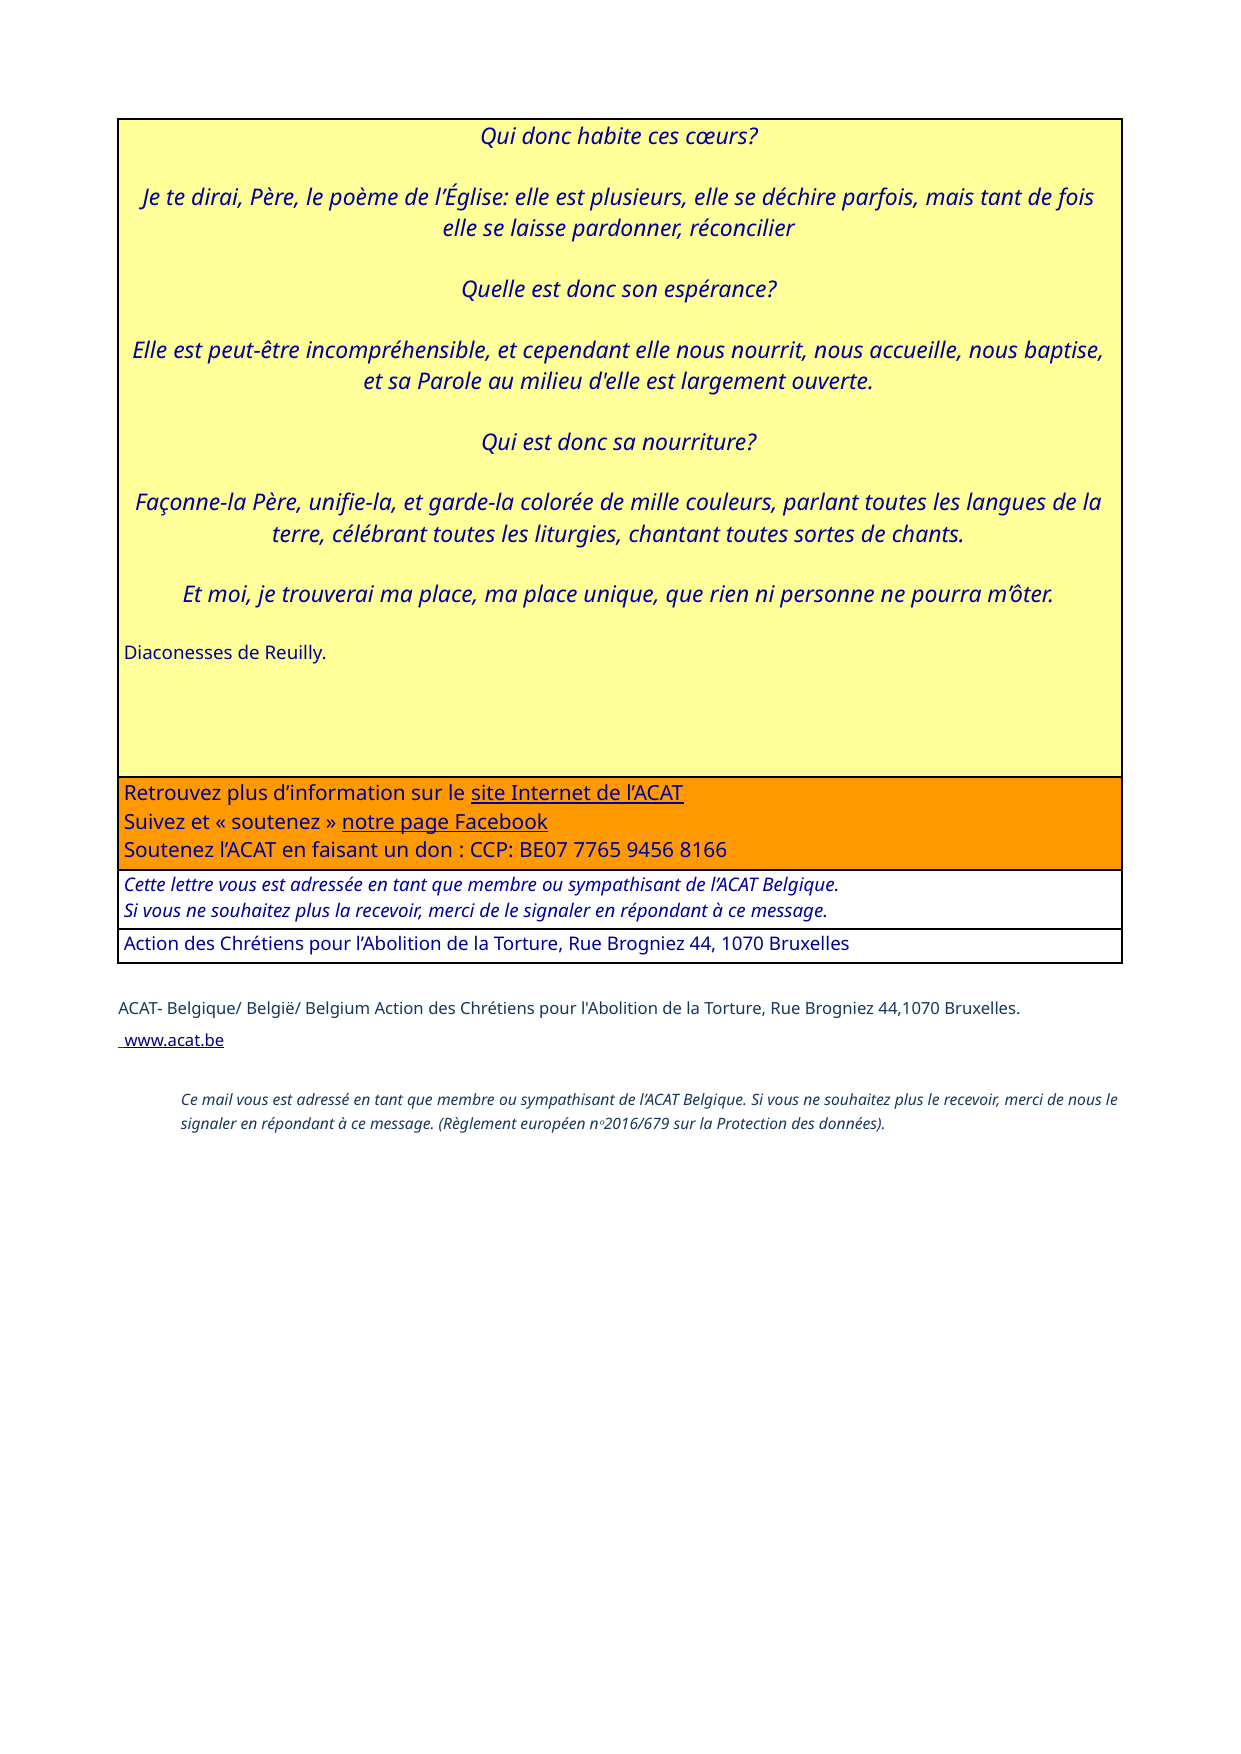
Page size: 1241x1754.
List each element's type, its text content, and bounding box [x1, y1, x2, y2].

table_cell Qui donc habite ces cœurs? Je te dirai, Père, le poème de l’Église: elle est plusieurs, elle se déchire parfois, mais tant de fois elle se laisse pardonner, réconcilier Quelle est donc son espérance? Elle est peut-être incompréhensible, et cependant elle nous nourrit, nous accueille, nous baptise, et sa Parole au milieu d'elle est largement ouverte. Qui est donc sa nourriture? Façonne-la Père, unifie-la, et garde-la colorée de mille couleurs, parlant toutes les langues de la terre, célébrant toutes les liturgies, chantant toutes sortes de chants. Et moi, je trouverai ma place, ma place unique, que rien ni personne ne pourra m’ôter. Diaconesses de Reuilly. [119, 120, 1121, 776]
text ACAT- Belgique/ België/ Belgium Action des Chrétiens pour l'Abolition de la Torture, Rue Brogniez 44,1070 Bruxelles. [118, 997, 1122, 1019]
table_cell Action des Chrétiens pour l’Abolition de la Torture, Rue Brogniez 44, 1070 Bruxelles [119, 930, 1121, 962]
text Ce mail vous est adressé en tant que membre ou sympathisant de l’ACAT Belgique. Si vous ne souhaitez plus le recevoir, merci de nous le signaler en répondant à ce message. (Règlement européen nᵒ2016/679 sur la Protection des données). [181, 1089, 1122, 1134]
text www.acat.be [118, 1023, 1122, 1051]
table_cell Cette lettre vous est adressée en tant que membre ou sympathisant de l’ACAT Belgique. Si vous ne souhaitez plus la recevoir, merci de le signaler en répondant à ce message. [119, 871, 1121, 928]
table_cell Retrouvez plus d’information sur le site Internet de l’ACAT Suivez et « soutenez » notre page Facebook Soutenez l’ACAT en faisant un don : CCP: BE07 7765 9456 8166 [119, 778, 1121, 869]
